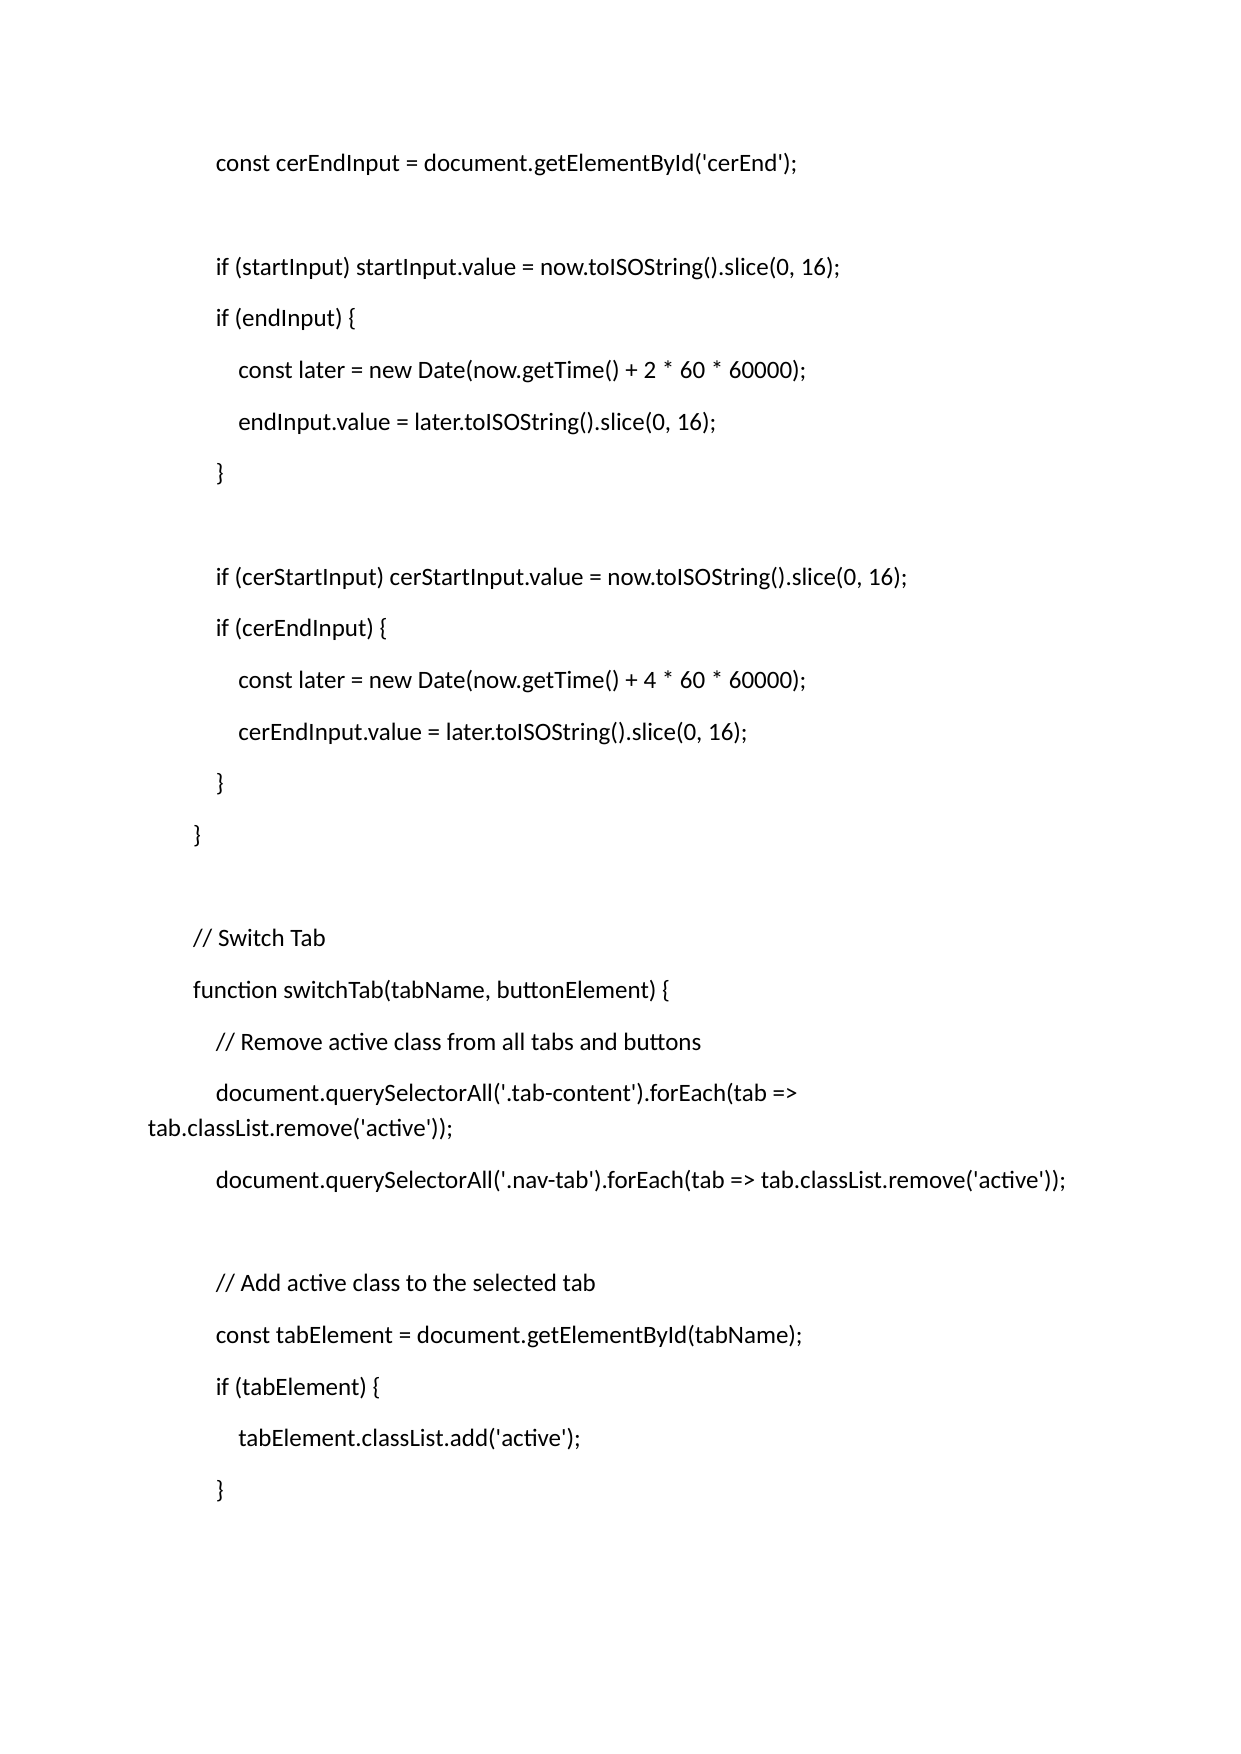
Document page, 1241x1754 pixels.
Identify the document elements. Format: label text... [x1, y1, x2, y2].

text // Switch Tab [148, 923, 1093, 953]
text if (startInput) startInput.value = now.toISOString().slice(0, 16); [148, 251, 1093, 281]
text tabElement.classList.add('active'); [148, 1423, 1093, 1453]
text } [148, 1474, 1093, 1505]
text if (tabElement) { [148, 1371, 1093, 1401]
text endInput.value = later.toISOString().slice(0, 16); [148, 406, 1093, 436]
text if (cerStartInput) cerStartInput.value = now.toISOString().slice(0, 16); [148, 561, 1093, 591]
text document.querySelectorAll('.nav-tab').forEach(tab => tab.classList.remove('active')); [148, 1164, 1093, 1195]
text if (endInput) { [148, 303, 1093, 333]
text } [148, 458, 1093, 488]
text // Add active class to the selected tab [148, 1268, 1093, 1298]
text const cerEndInput = document.getElementById('cerEnd'); [148, 148, 1093, 178]
text const tabElement = document.getElementById(tabName); [148, 1319, 1093, 1350]
text const later = new Date(now.getTime() + 4 * 60 * 60000); [148, 664, 1093, 695]
text if (cerEndInput) { [148, 613, 1093, 643]
text document.querySelectorAll('.tab-content').forEach(tab => tab.classList.remove('active')); [148, 1078, 1093, 1143]
text } [148, 819, 1093, 850]
text function switchTab(tabName, buttonElement) { [148, 974, 1093, 1005]
text cerEndInput.value = later.toISOString().slice(0, 16); [148, 716, 1093, 746]
text // Remove active class from all tabs and buttons [148, 1026, 1093, 1056]
text const later = new Date(now.getTime() + 2 * 60 * 60000); [148, 354, 1093, 385]
text } [148, 768, 1093, 798]
